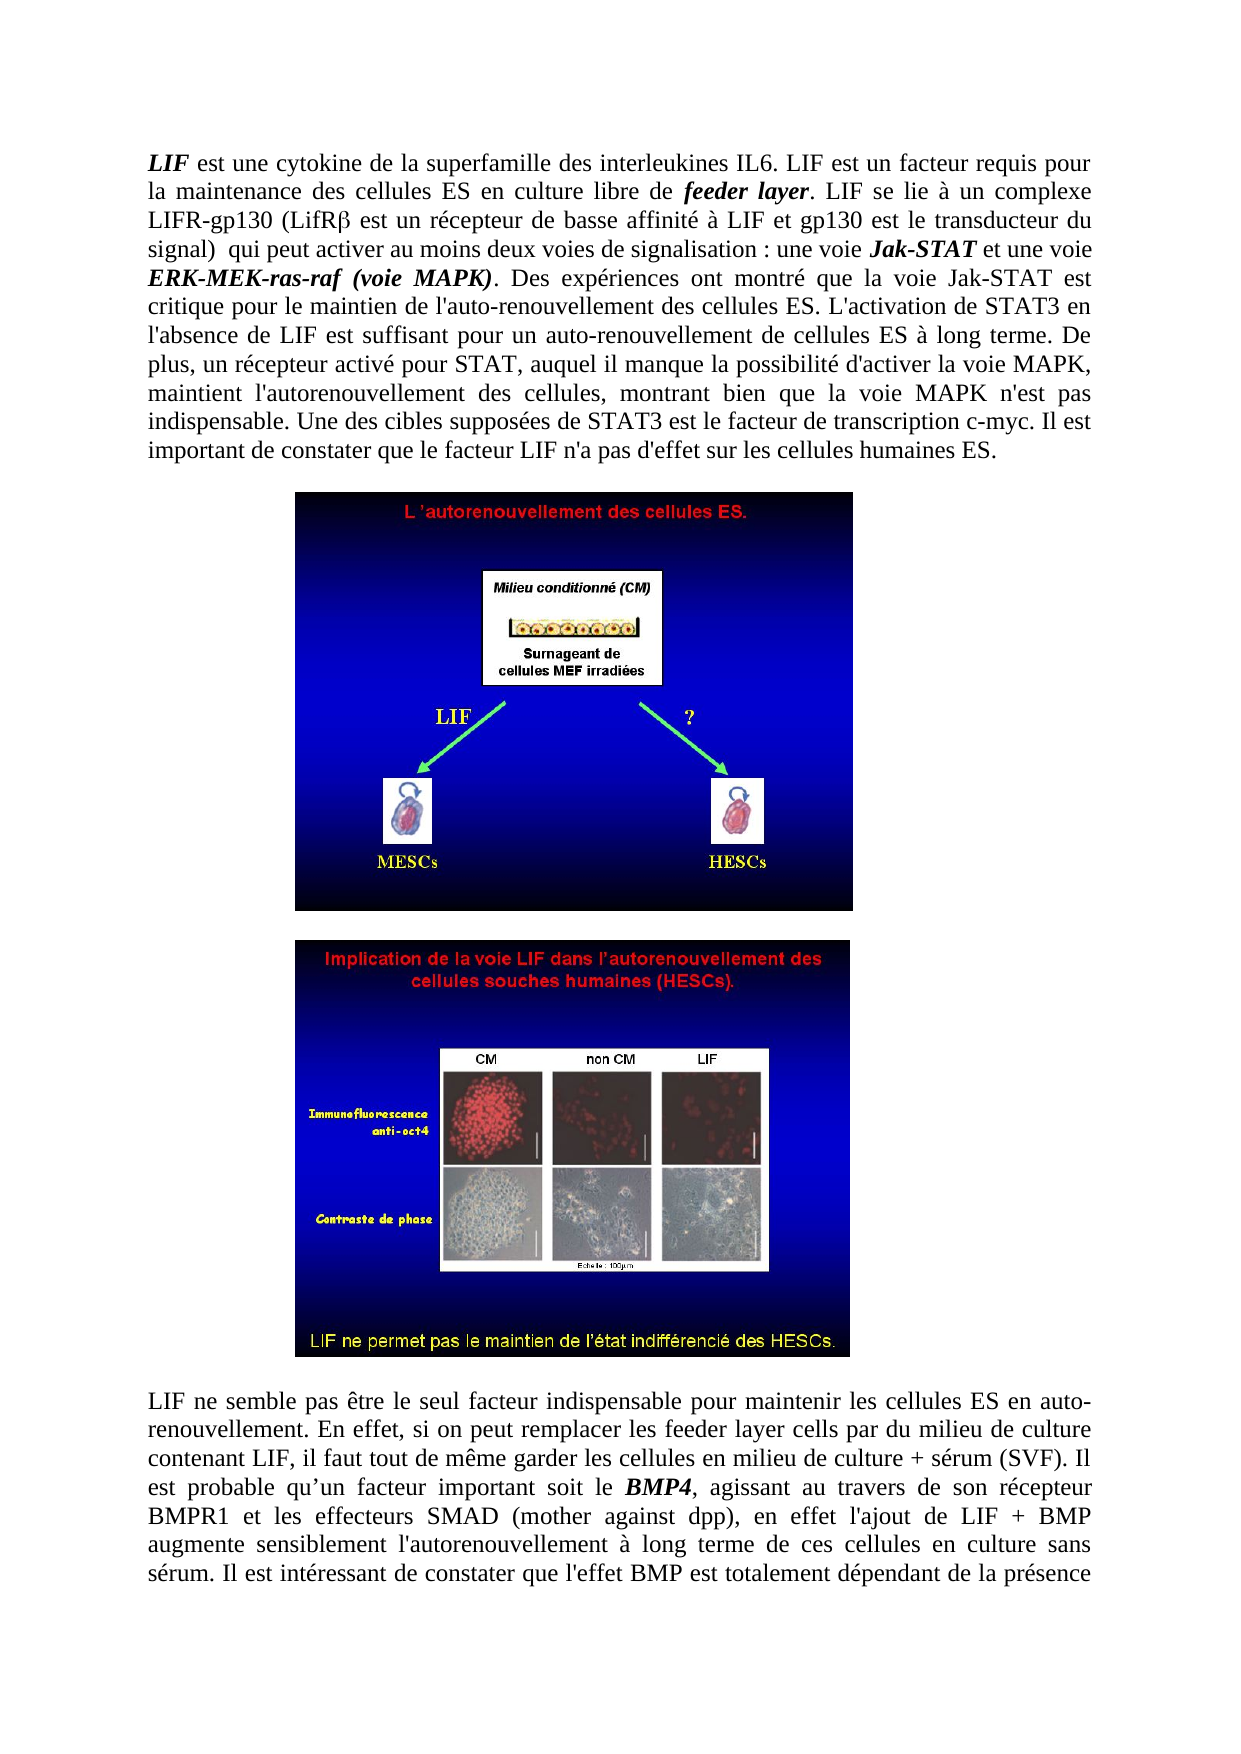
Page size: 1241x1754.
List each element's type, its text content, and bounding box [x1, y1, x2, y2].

text LIF est une cytokine de la superfamille des interleukines IL6. LIF est un facteur requis pour la maintenance des cellules ES en culture libre de feeder layer. LIF se lie à un complexe LIFR-gp130 (LifRb est un récepteur de basse affinité à LIF et gp130 est le transducteur du signal) qui peut activer au moins deux voies de signalisation : une voie Jak-STAT et une voie ERK-MEK-ras-raf (voie MAPK). Des expériences ont montré que la voie Jak-STAT est critique pour le maintien de l'auto-renouvellement des cellules ES. L'activation de STAT3 en l'absence de LIF est suffisant pour un auto-renouvellement de cellules ES à long terme. De plus, un récepteur activé pour STAT, auquel il manque la possibilité d'activer la voie MAPK, maintient l'autorenouvellement des cellules, montrant bien que la voie MAPK n'est pas indispensable. Une des cibles supposées de STAT3 est le facteur de transcription c-myc. Il est important de constater que le facteur LIF n'a pas d'effet sur les cellules humaines ES. [148, 148, 1093, 464]
picture [295, 940, 850, 1357]
picture [295, 492, 853, 911]
text LIF ne semble pas être le seul facteur indispensable pour maintenir les cellules ES en auto-renouvellement. En effet, si on peut remplacer les feeder layer cells par du milieu de culture contenant LIF, il faut tout de même garder les cellules en milieu de culture + sérum (SVF). Il est probable qu’un facteur important soit le BMP4, agissant au travers de son récepteur BMPR1 et les effecteurs SMAD (mother against dpp), en effet l'ajout de LIF + BMP augmente sensiblement l'autorenouvellement à long terme de ces cellules en culture sans sérum. Il est intéressant de constater que l'effet BMP est totalement dépendant de la présence [148, 1386, 1093, 1587]
